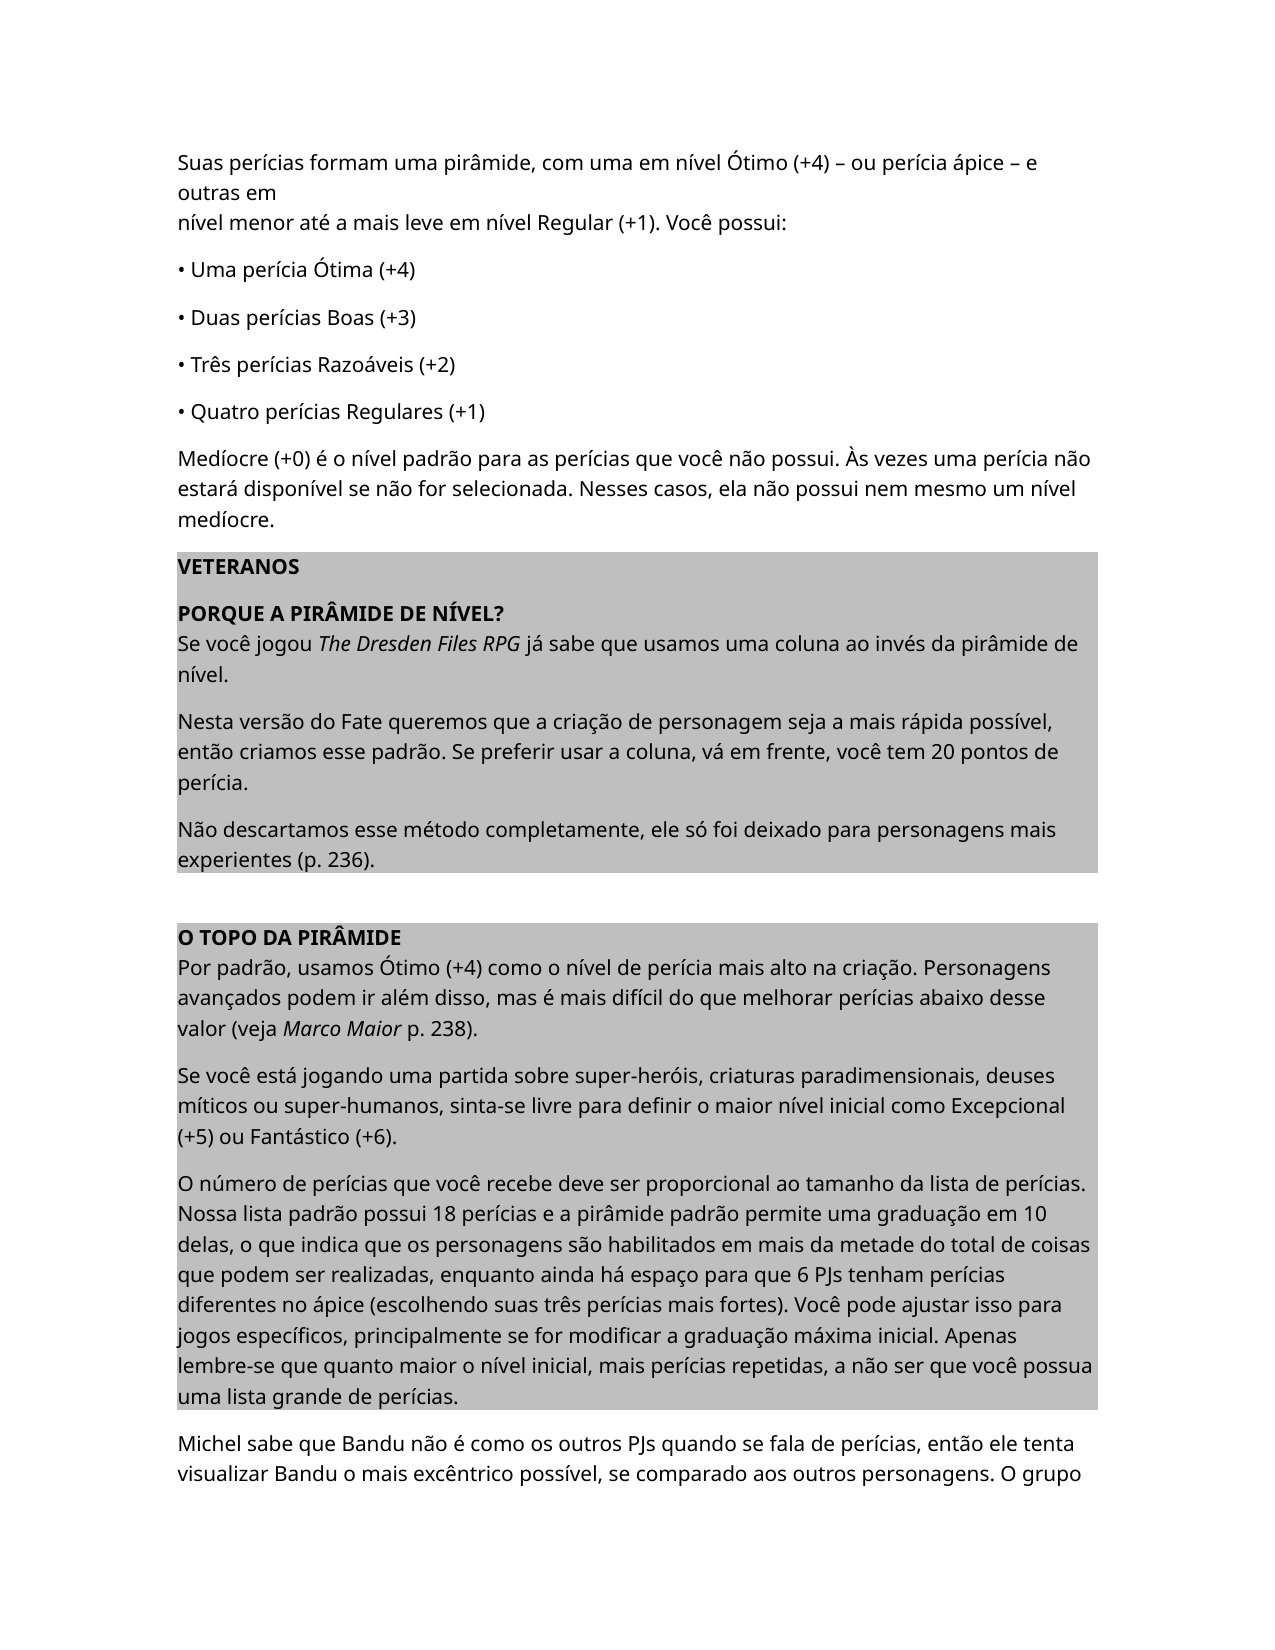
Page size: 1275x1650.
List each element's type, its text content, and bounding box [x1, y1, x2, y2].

text O TOPO DA PIRÂMIDE Por padrão, usamos Ótimo (+4) como o nível de perícia mais alto na criação. Personagens avançados podem ir além disso, mas é mais difícil do que melhorar perícias abaixo desse valor (veja Marco Maior p. 238). [177, 923, 1098, 1042]
text Não descartamos esse método completamente, ele só foi deixado para personagens mais experientes (p. 236). [177, 815, 1098, 873]
text Michel sabe que Bandu não é como os outros PJs quando se fala de perícias, então ele tenta visualizar Bandu o mais excêntrico possível, se comparado aos outros personagens. O grupo [177, 1429, 1098, 1488]
text PORQUE A PIRÂMIDE DE NÍVEL? Se você jogou The Dresden Files RPG já sabe que usamos uma coluna ao invés da pirâmide de nível. [177, 599, 1098, 688]
text • Quatro perícias Regulares (+1) [177, 397, 1098, 425]
text VETERANOS [177, 552, 1098, 580]
text Se você está jogando uma partida sobre super-heróis, criaturas paradimensionais, deuses míticos ou super-humanos, sinta-se livre para definir o maior nível inicial como Excepcional (+5) ou Fantástico (+6). [177, 1061, 1098, 1150]
text • Três perícias Razoáveis (+2) [177, 350, 1098, 378]
text • Duas perícias Boas (+3) [177, 303, 1098, 331]
text Suas perícias formam uma pirâmide, com uma em nível Ótimo (+4) – ou perícia ápice – e outras em nível menor até a mais leve em nível Regular (+1). Você possui: [177, 148, 1098, 237]
text O número de perícias que você recebe deve ser proporcional ao tamanho da lista de perícias. Nossa lista padrão possui 18 perícias e a pirâmide padrão permite uma graduação em 10 delas, o que indica que os personagens são habilitados em mais da metade do total de coisas que podem ser realizadas, enquanto ainda há espaço para que 6 PJs tenham perícias diferentes no ápice (escolhendo suas três perícias mais fortes). Você pode ajustar isso para jogos específicos, principalmente se for modificar a graduação máxima inicial. Apenas lembre-se que quanto maior o nível inicial, mais perícias repetidas, a não ser que você possua uma lista grande de perícias. [177, 1169, 1098, 1410]
text • Uma perícia Ótima (+4) [177, 256, 1098, 284]
text Medíocre (+0) é o nível padrão para as perícias que você não possui. Às vezes uma perícia não estará disponível se não for selecionada. Nesses casos, ela não possui nem mesmo um nível medíocre. [177, 444, 1098, 533]
text Nesta versão do Fate queremos que a criação de personagem seja a mais rápida possível, então criamos esse padrão. Se preferir usar a coluna, vá em frente, você tem 20 pontos de perícia. [177, 707, 1098, 796]
